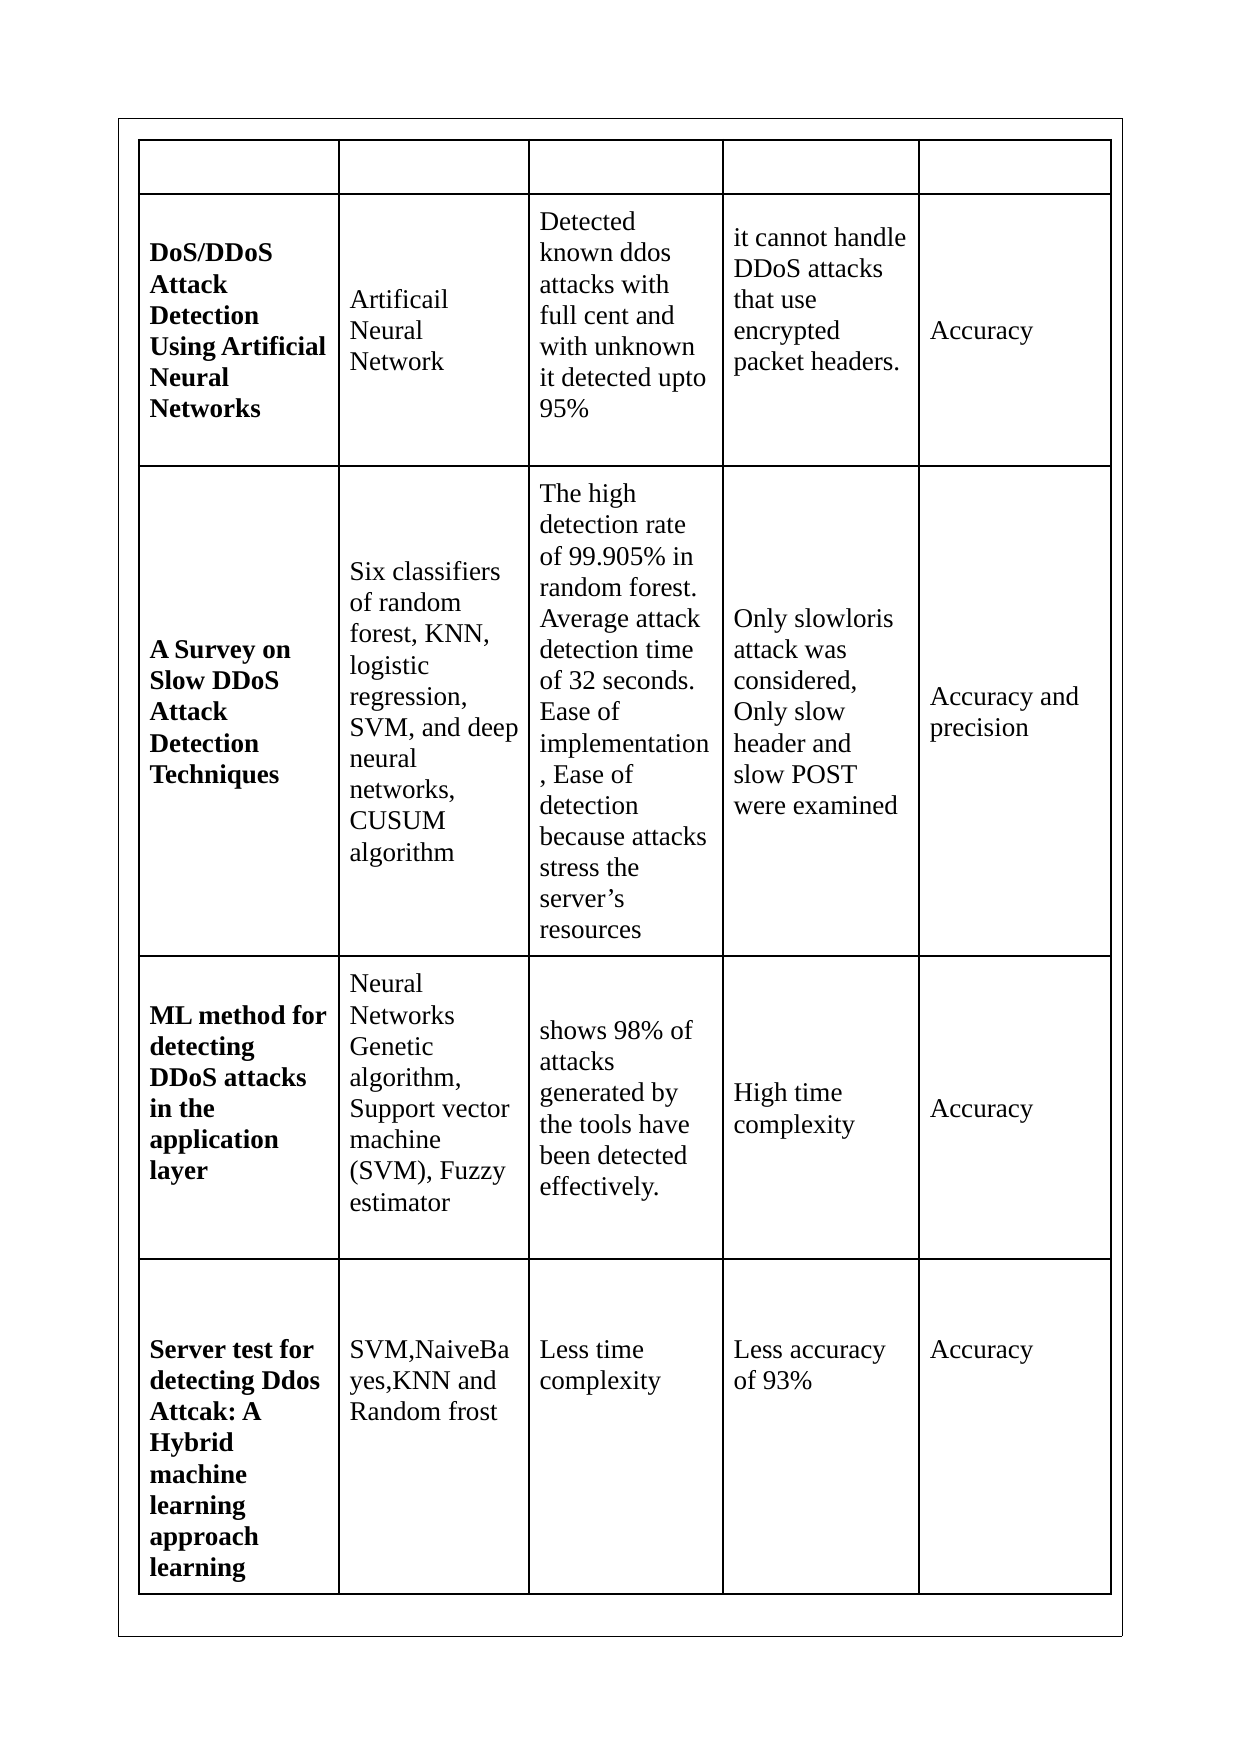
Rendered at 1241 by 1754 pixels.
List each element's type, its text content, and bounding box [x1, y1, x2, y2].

table_cell Accuracy [920, 957, 1110, 1258]
table_cell High time complexity [724, 957, 918, 1258]
table_cell Server test for detecting Ddos Attcak: A Hybrid machine learning approach learning [140, 1260, 338, 1593]
table_cell [724, 141, 918, 193]
table_cell Accuracy [920, 1260, 1110, 1593]
table_cell [340, 141, 528, 193]
table_cell Only slowloris attack was considered, Only slow header and slow POST were examined [724, 467, 918, 955]
table_cell shows 98% of attacks generated by the tools have been detected effectively. [530, 957, 722, 1258]
table_cell Less time complexity [530, 1260, 722, 1593]
table_cell SVM,NaiveBayes,KNN and Random frost [340, 1260, 528, 1593]
table_cell Less accuracy of 93% [724, 1260, 918, 1593]
table_cell ML method for detecting DDoS attacks in the application layer [140, 957, 338, 1258]
table_cell Neural Networks Genetic algorithm, Support vector machine (SVM), Fuzzy estimator [340, 957, 528, 1258]
table_cell Accuracy and precision [920, 467, 1110, 955]
table_cell [530, 141, 722, 193]
table_cell Artificail Neural Network [340, 195, 528, 465]
table_cell [140, 141, 338, 193]
table_cell Six classifiers of random forest, KNN, logistic regression, SVM, and deep neural networks, CUSUM algorithm [340, 467, 528, 955]
table_cell The high detection rate of 99.905% in random forest. Average attack detection time of 32 seconds. Ease of implementation, Ease of detection because attacks stress the server’s resources [530, 467, 722, 955]
table_cell it cannot handle DDoS attacks that use encrypted packet headers. [724, 195, 918, 465]
table_cell DoS/DDoS Attack Detection Using Artificial Neural Networks [140, 195, 338, 465]
table_cell Accuracy [920, 195, 1110, 465]
table_cell [920, 141, 1110, 193]
table_cell Detected known ddos attacks with full cent and with unknown it detected upto 95% [530, 195, 722, 465]
table_cell A Survey on Slow DDoS Attack Detection Techniques [140, 467, 338, 955]
